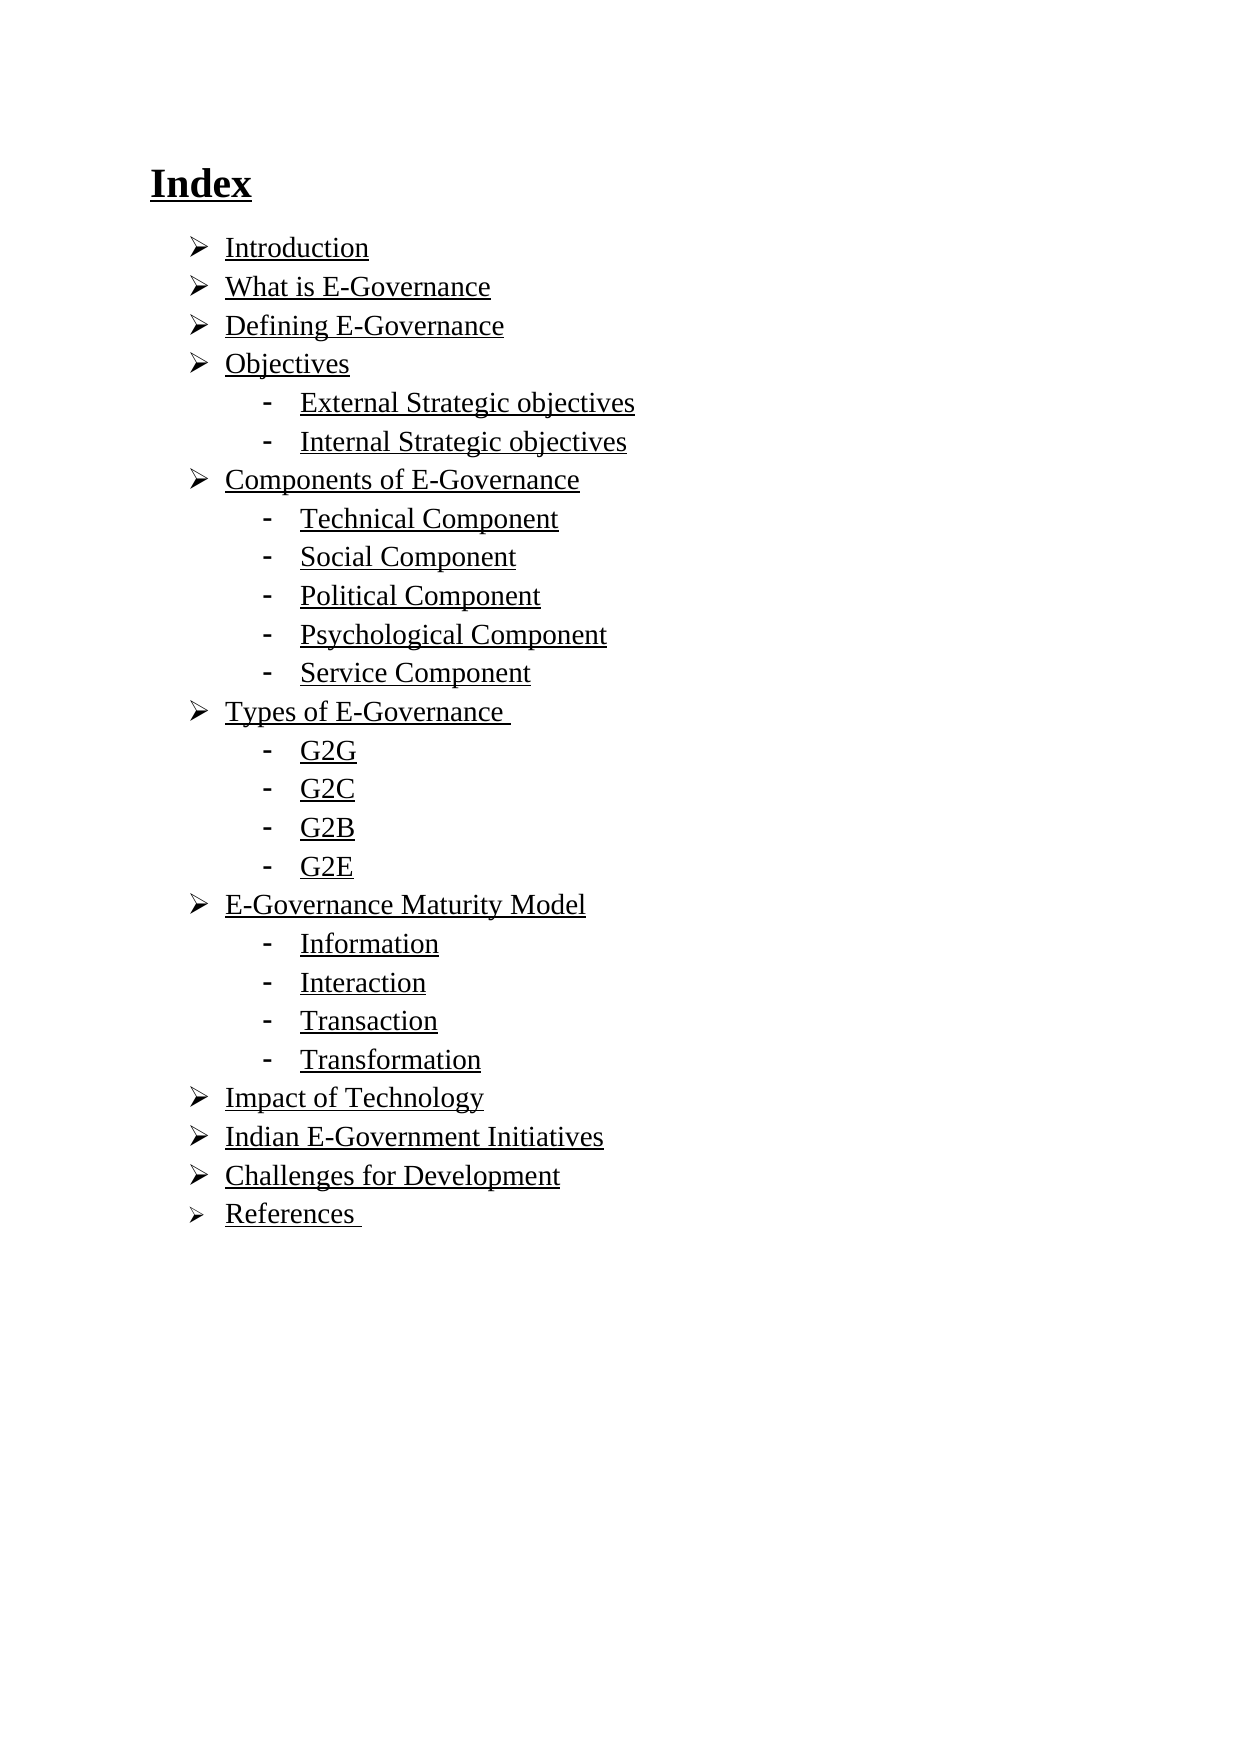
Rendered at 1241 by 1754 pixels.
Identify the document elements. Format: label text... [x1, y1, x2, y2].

list Psychological Component [262, 617, 1090, 651]
list Internal Strategic objectives [262, 424, 1090, 457]
list Components of E-Governance [187, 462, 1090, 496]
list Types of E-Governance [187, 694, 1090, 728]
list Interaction [262, 965, 1090, 998]
list G2G [262, 733, 1090, 766]
list External Strategic objectives [262, 385, 1090, 419]
list Indian E-Government Initiatives [187, 1119, 1090, 1153]
list References [187, 1197, 1090, 1230]
list Objectives [187, 346, 1090, 380]
list Impact of Technology [187, 1081, 1090, 1114]
list G2C [262, 771, 1090, 805]
list Political Component [262, 578, 1090, 612]
list G2E [262, 849, 1090, 882]
list Service Component [262, 656, 1090, 689]
text Index [150, 159, 1090, 207]
list Challenges for Development [187, 1158, 1090, 1192]
list Transformation [262, 1042, 1090, 1076]
list G2B [262, 810, 1090, 844]
list Technical Component [262, 501, 1090, 534]
list Transaction [262, 1003, 1090, 1037]
list What is E-Governance [187, 269, 1090, 303]
list Information [262, 926, 1090, 960]
list Social Component [262, 539, 1090, 573]
list Introduction [187, 230, 1090, 264]
list Defining E-Governance [187, 308, 1090, 341]
list E-Governance Maturity Model [187, 887, 1090, 921]
